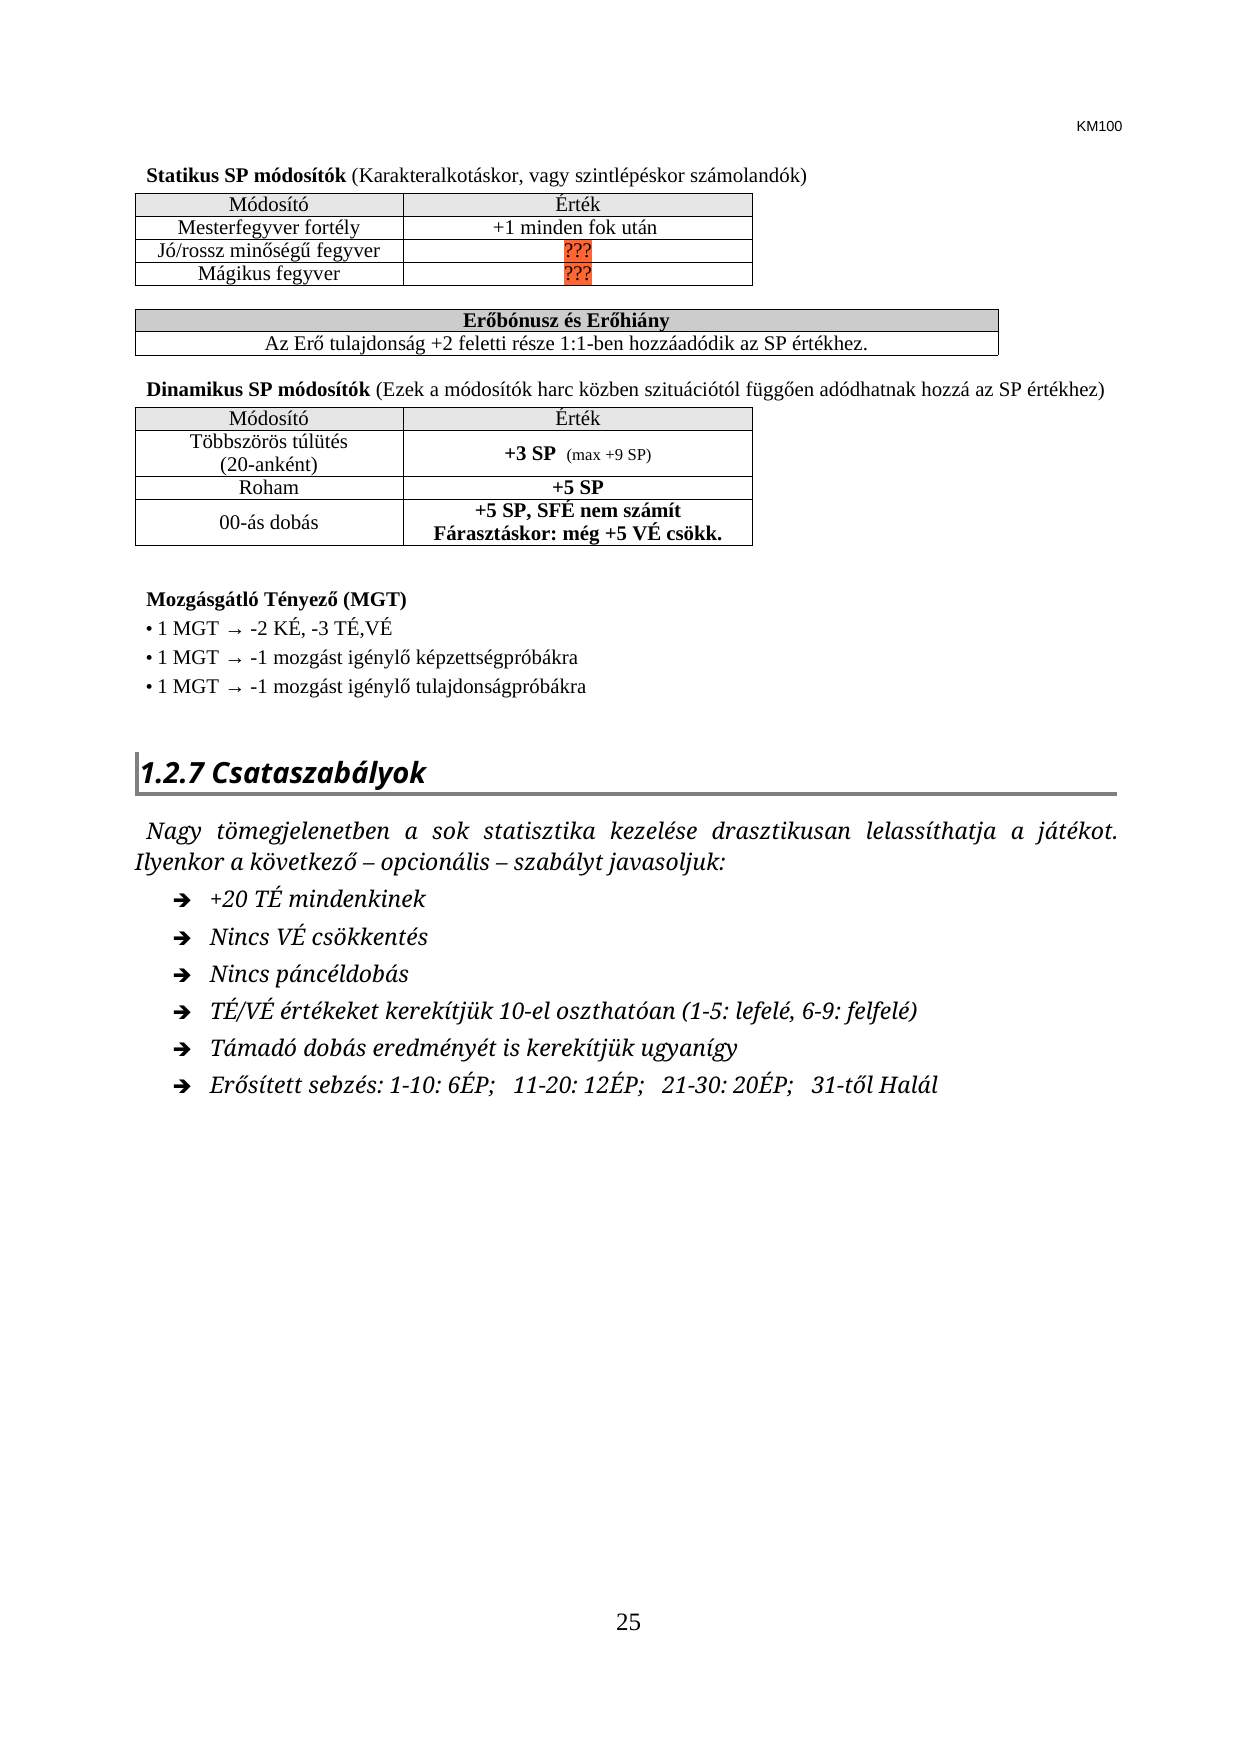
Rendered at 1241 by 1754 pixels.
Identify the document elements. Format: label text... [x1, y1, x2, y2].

table_header Erőbónusz és Erőhiány [136, 310, 998, 331]
list +20 TÉ mindenkinek [172, 883, 1122, 914]
table_cell ??? [404, 240, 752, 262]
text Mozgásgátló Tényező (MGT) [134, 588, 1122, 611]
table_cell Mágikus fegyver [136, 263, 403, 285]
table_cell +5 SP [404, 477, 752, 499]
subtitle Csataszabályok [139, 752, 1122, 792]
table_cell ??? [404, 263, 752, 285]
text Nagy tömegjelenetben a sok statisztika kezelése drasztikusan lelassíthatja a játékot. Ilyenkor a következő – opcionális – szabályt javasoljuk: [134, 815, 1122, 877]
table_header Módosító [136, 194, 403, 216]
table_cell +5 SP, SFÉ nem számít Fárasztáskor: még +5 VÉ csökk. [404, 500, 752, 545]
list Támadó dobás eredményét is kerekítjük ugyanígy [172, 1032, 1122, 1063]
table_header Érték [404, 194, 752, 216]
table_cell Jó/rossz minőségű fegyver [136, 240, 403, 262]
table_cell Az Erő tulajdonság +2 feletti része 1:1-ben hozzáadódik az SP értékhez. [136, 332, 998, 355]
list TÉ/VÉ értékeket kerekítjük 10-el oszthatóan (1-5: lefelé, 6-9: felfelé) [172, 995, 1122, 1026]
list 1 MGT → -1 mozgást igénylő képzettségpróbákra [146, 646, 1122, 669]
list 1 MGT → -1 mozgást igénylő tulajdonságpróbákra [146, 675, 1122, 698]
table_header Érték [404, 408, 752, 430]
list Nincs páncéldobás [172, 958, 1122, 989]
table_cell Mesterfegyver fortély [136, 217, 403, 239]
text Dinamikus SP módosítók (Ezek a módosítók harc közben szituációtól függően adódhatnak hozzá az SP értékhez) [134, 378, 1122, 401]
list Erősített sebzés: 1-10: 6ÉP; 11-20: 12ÉP; 21-30: 20ÉP; 31-től Halál [172, 1069, 1122, 1100]
table_cell +3 SP (max +9 SP) [404, 431, 752, 476]
table_cell +1 minden fok után [404, 217, 752, 239]
table_header Módosító [136, 408, 403, 430]
table_cell 00-ás dobás [136, 500, 403, 545]
list Nincs VÉ csökkentés [172, 920, 1122, 952]
table_cell Roham [136, 477, 403, 499]
list 1 MGT → -2 KÉ, -3 TÉ,VÉ [146, 617, 1122, 640]
text Statikus SP módosítók (Karakteralkotáskor, vagy szintlépéskor számolandók) [134, 164, 1122, 187]
table_cell Többszörös túlütés (20-anként) [136, 431, 403, 476]
